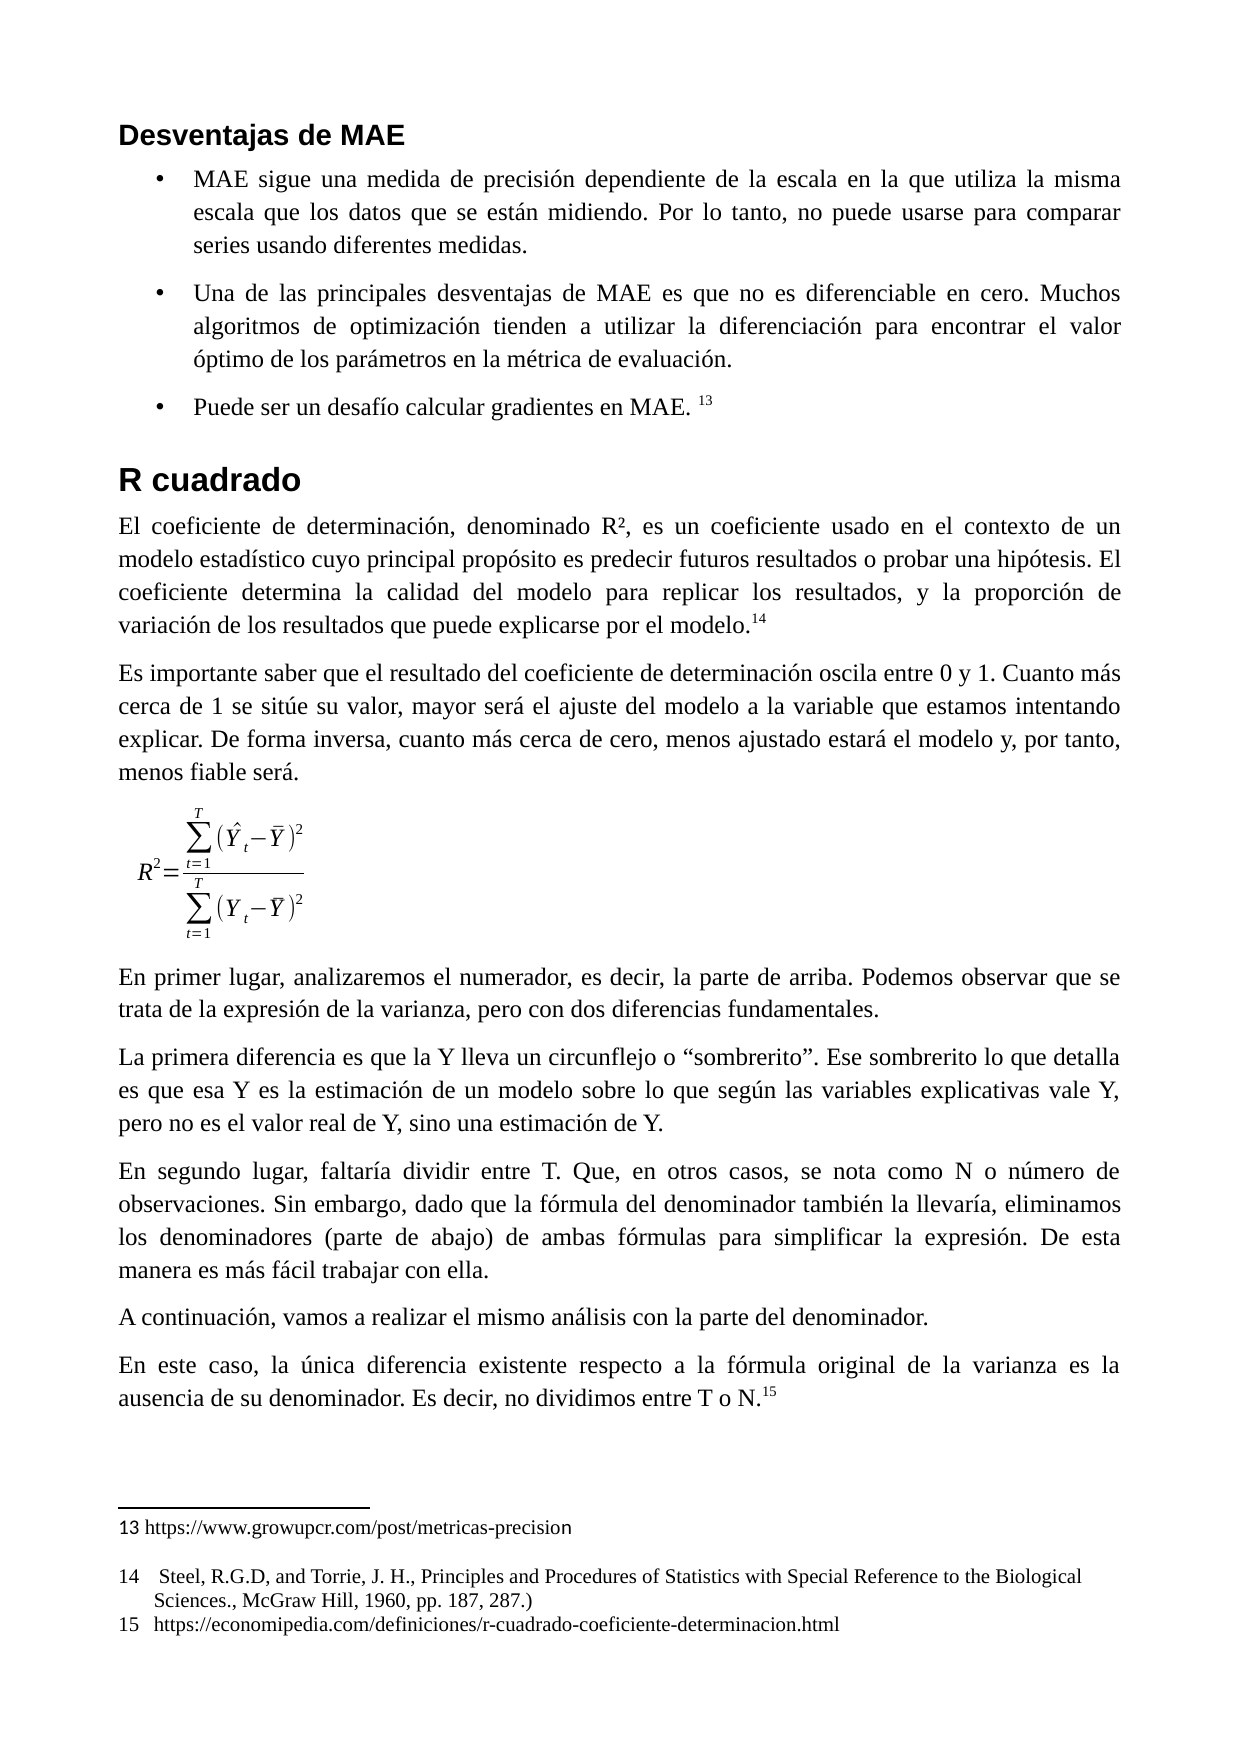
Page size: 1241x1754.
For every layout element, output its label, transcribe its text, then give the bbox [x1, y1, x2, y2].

text Es importante saber que el resultado del coeficiente de determinación oscila entre 0 y 1. Cuanto más cerca de 1 se sitúe su valor, mayor será el ajuste del modelo a la variable que estamos intentando explicar. De forma inversa, cuanto más cerca de cero, menos ajustado estará el modelo y, por tanto, menos fiable será. [118, 658, 1122, 786]
list MAE sigue una medida de precisión dependiente de la escala en la que utiliza la misma escala que los datos que se están midiendo. Por lo tanto, no puede usarse para comparar series usando diferentes medidas. [156, 164, 1122, 259]
text Steel, R.G.D, and Torrie, J. H., Principles and Procedures of Statistics with Special Reference to the Biological Sciences., McGraw Hill, 1960, pp. 187, 287.) [118, 1564, 1122, 1612]
subtitle R cuadrado [118, 460, 1122, 498]
text A continuación, vamos a realizar el mismo análisis con la parte del denominador. [118, 1302, 1122, 1331]
text El coeficiente de determinación, denominado R², es un coeficiente usado en el contexto de un modelo estadístico cuyo principal propósito es predecir futuros resultados o probar una hipótesis. El coeficiente determina la calidad del modelo para replicar los resultados, y la proporción de variación de los resultados que puede explicarse por el modelo. [118, 511, 1122, 639]
text En primer lugar, analizaremos el numerador, es decir, la parte de arriba. Podemos observar que se trata de la expresión de la varianza, pero con dos diferencias fundamentales. [118, 962, 1122, 1023]
text En este caso, la única diferencia existente respecto a la fórmula original de la varianza es la ausencia de su denominador. Es decir, no dividimos entre T o N. [118, 1350, 1122, 1412]
list Puede ser un desafío calcular gradientes en MAE. [156, 392, 1122, 420]
list Una de las principales desventajas de MAE es que no es diferenciable en cero. Muchos algoritmos de optimización tienden a utilizar la diferenciación para encontrar el valor óptimo de los parámetros en la métrica de evaluación. [156, 278, 1122, 373]
subtitle Desventajas de MAE [118, 118, 1122, 152]
text En segundo lugar, faltaría dividir entre T. Que, en otros casos, se nota como N o número de observaciones. Sin embargo, dado que la fórmula del denominador también la llevaría, eliminamos los denominadores (parte de abajo) de ambas fórmulas para simplificar la expresión. De esta manera es más fácil trabajar con ella. [118, 1156, 1122, 1284]
list https://www.growupcr.com/post/metricas-precision [118, 1514, 1122, 1539]
text La primera diferencia es que la Y lleva un circunflejo o “sombrerito”. Ese sombrerito lo que detalla es que esa Y es la estimación de un modelo sobre lo que según las variables explicativas vale Y, pero no es el valor real de Y, sino una estimación de Y. [118, 1042, 1122, 1137]
text https://economipedia.com/definiciones/r-cuadrado-coeficiente-determinacion.html [118, 1612, 1122, 1636]
